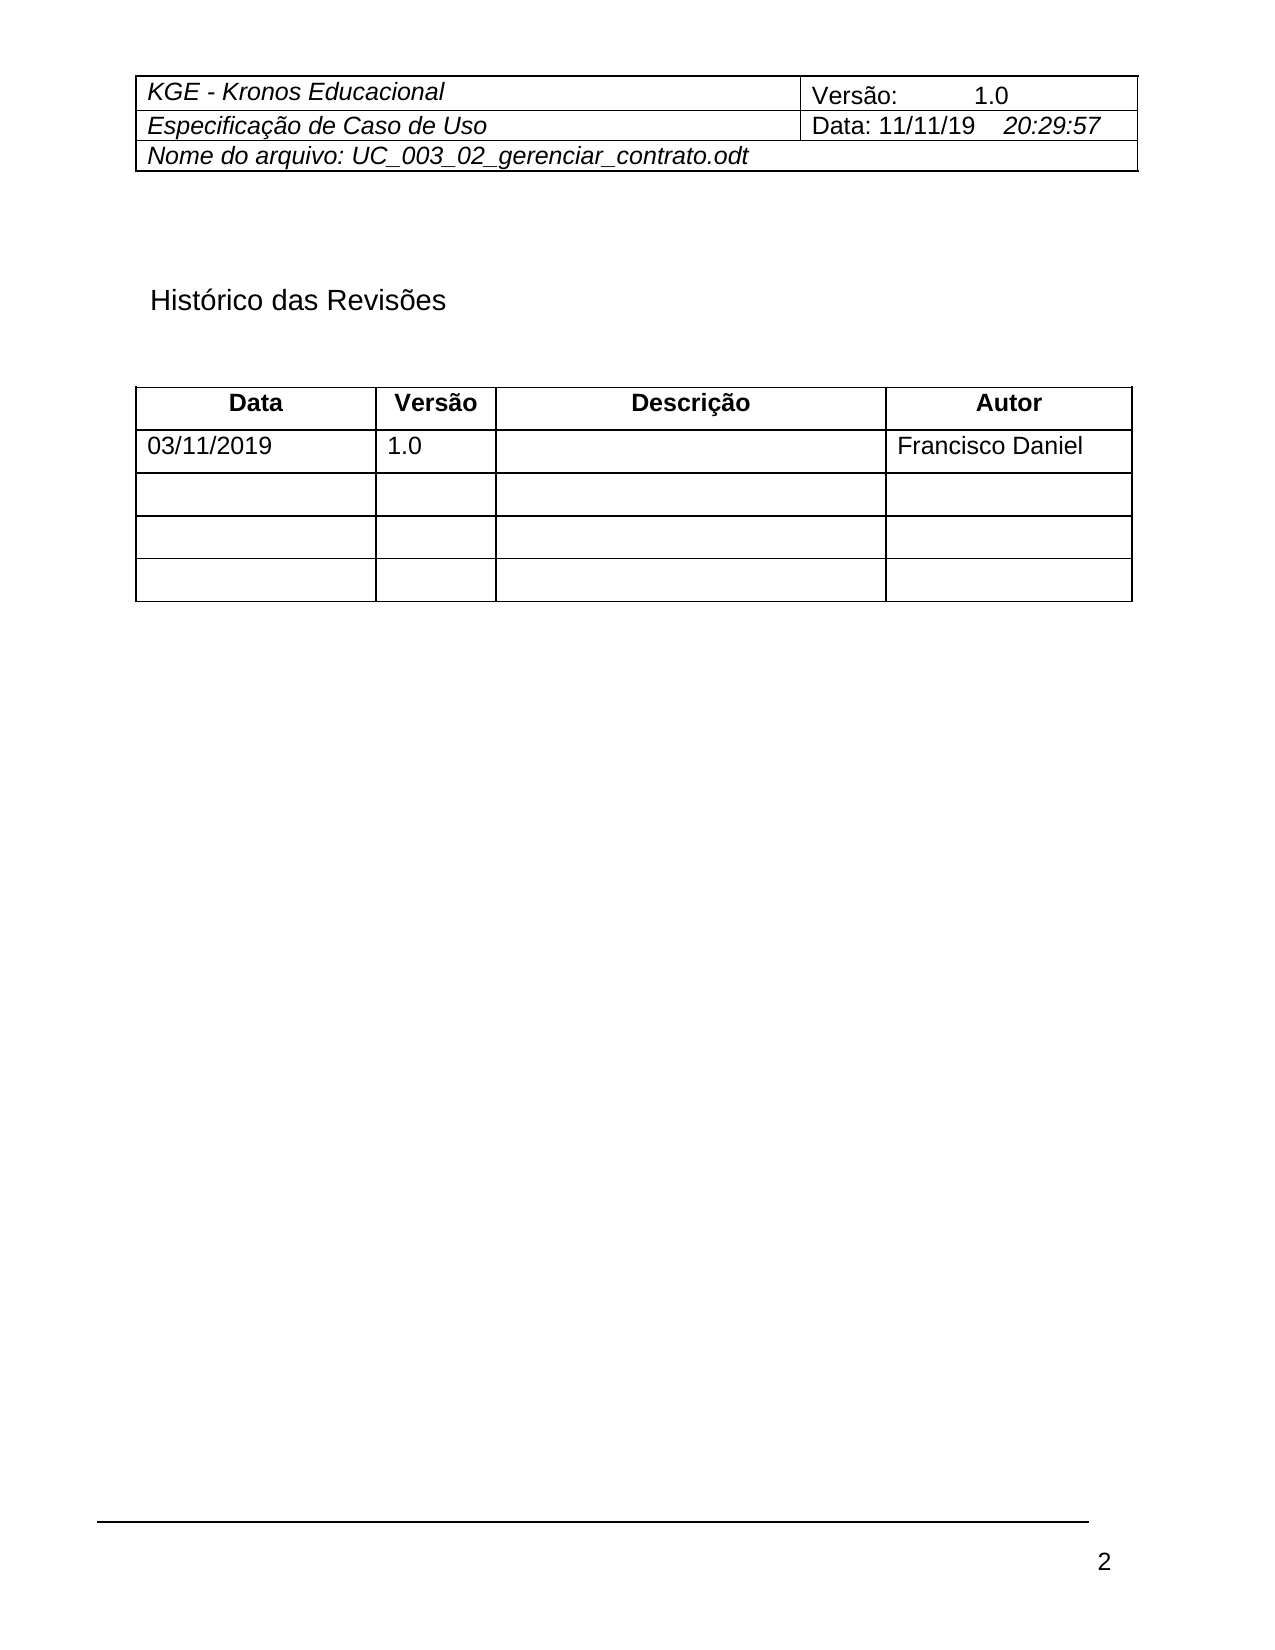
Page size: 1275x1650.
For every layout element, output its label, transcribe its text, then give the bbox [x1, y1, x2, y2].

table_header Data [137, 388, 375, 429]
table_cell [497, 431, 885, 472]
table_cell [497, 559, 885, 601]
table_cell [377, 517, 495, 558]
table_cell [137, 474, 375, 515]
table_cell [377, 559, 495, 601]
table_cell 03/11/2019 [137, 431, 375, 472]
table_header Versão [377, 388, 495, 429]
table_header Descrição [497, 388, 885, 429]
table_header Autor [887, 388, 1131, 429]
table_cell [887, 474, 1131, 515]
table_cell [497, 474, 885, 515]
table_cell [137, 517, 375, 558]
table_cell [497, 517, 885, 558]
table_cell 1.0 [377, 431, 495, 472]
table_cell [377, 474, 495, 515]
table_cell [887, 517, 1131, 558]
table_cell [137, 559, 375, 601]
table_cell Francisco Daniel [887, 431, 1131, 472]
table_cell [887, 559, 1131, 601]
subtitle Histórico das Revisões [150, 283, 1125, 316]
